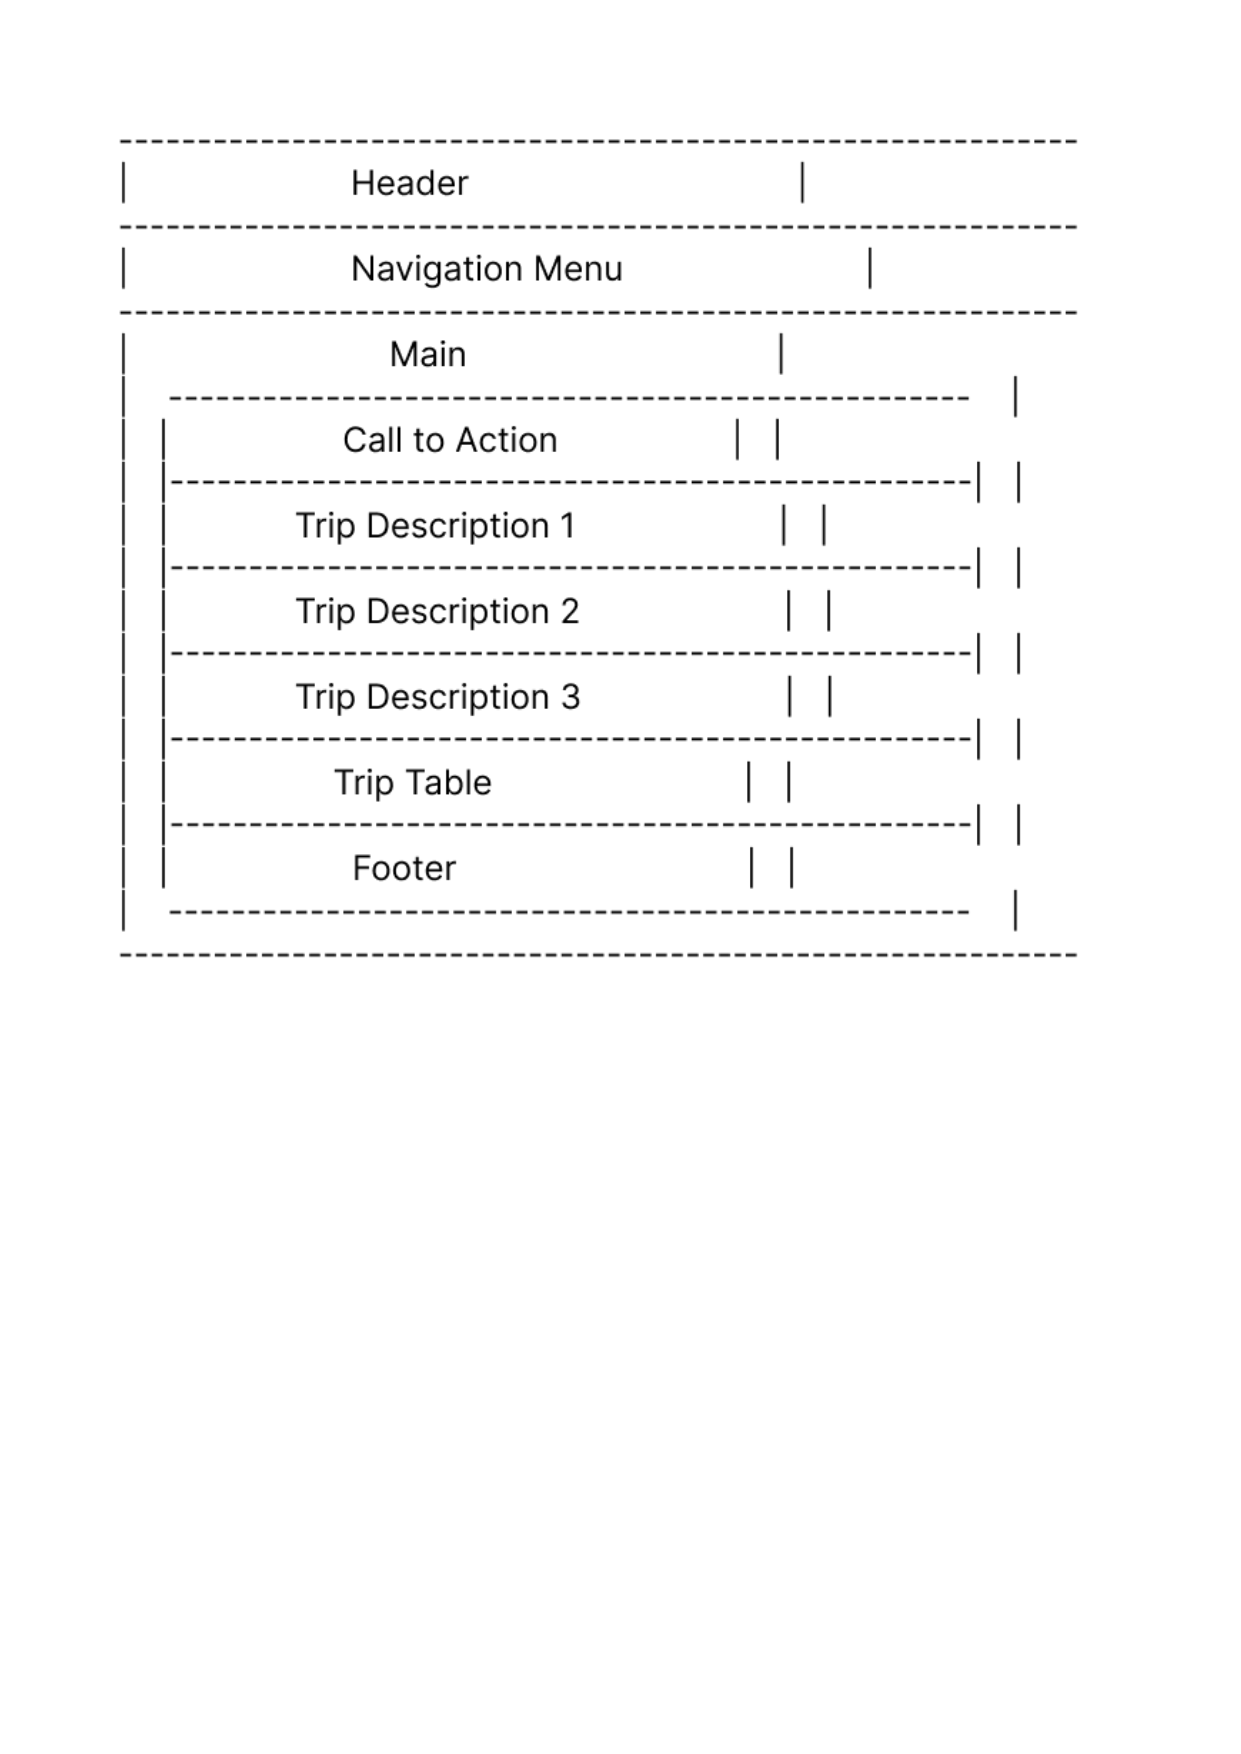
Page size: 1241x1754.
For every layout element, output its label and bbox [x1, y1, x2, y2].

picture [118, 118, 1123, 1003]
